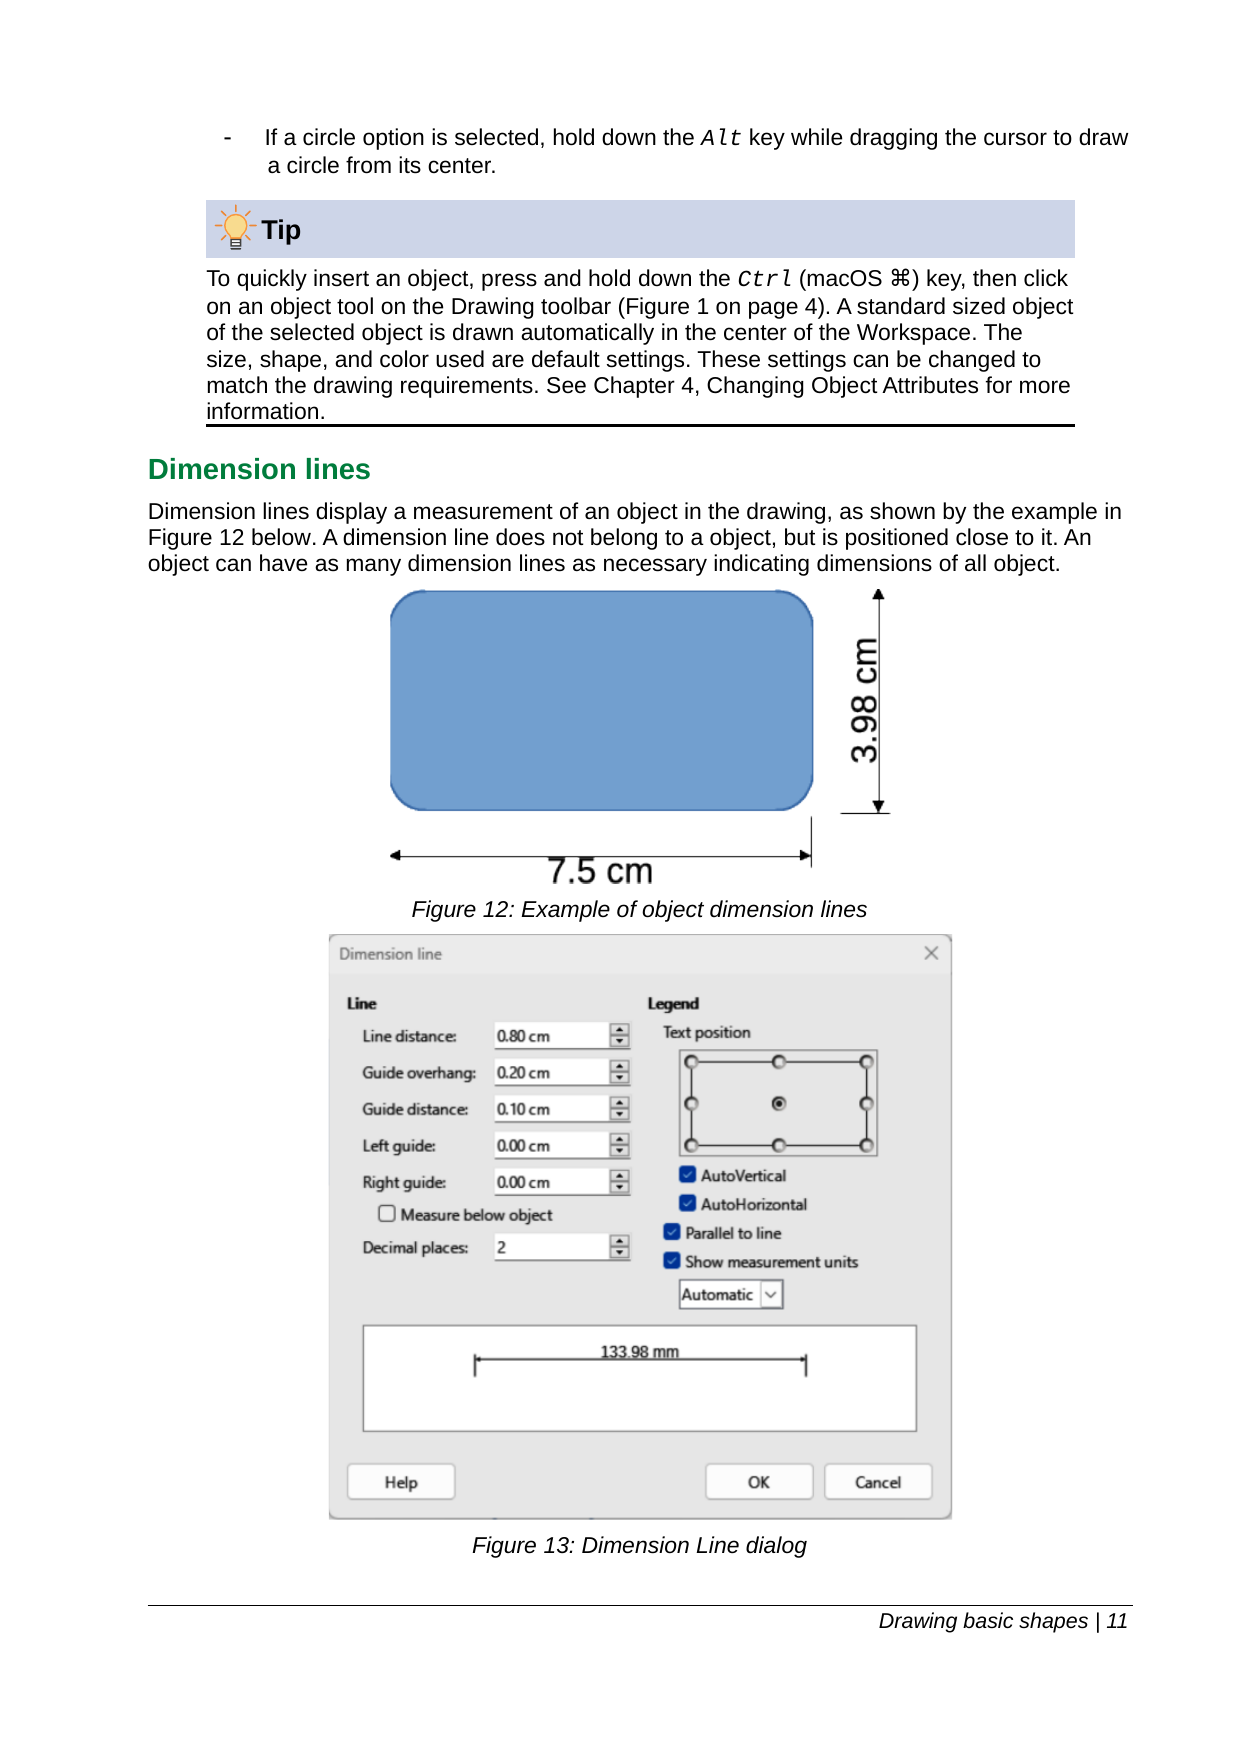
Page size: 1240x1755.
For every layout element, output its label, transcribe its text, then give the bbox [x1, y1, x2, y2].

picture [390, 589, 891, 884]
subtitle Tip [206, 200, 1075, 258]
text To quickly insert an object, press and hold down the Ctrl (macOS ⌘) key, then click on an object tool on the Drawing toolbar (Figure 1 on page 6). A standard sized object of the selected object is drawn automatically in the center of the Workspace. The size, shape, and color used are default settings. These settings can be changed to match the drawing requirements. See Chapter 4, Changing Object Attributes for more information. [206, 264, 1075, 424]
list If a circle option is selected, hold down the Alt key while dragging the cursor to draw a circle from its center. [221, 121, 1133, 182]
subtitle Dimension lines [148, 452, 1133, 485]
text Dimension lines display a measurement of an object in the drawing, as shown by the example in Figure 12 below. A dimension line does not belong to a object, but is positioned close to it. An object can have as many dimension lines as necessary indicating dimensions of all object. [148, 498, 1133, 577]
text Figure 12: Example of object dimension lines [390, 896, 891, 922]
text Figure 13: Dimension Line dialog [329, 1532, 952, 1559]
picture [328, 934, 953, 1520]
